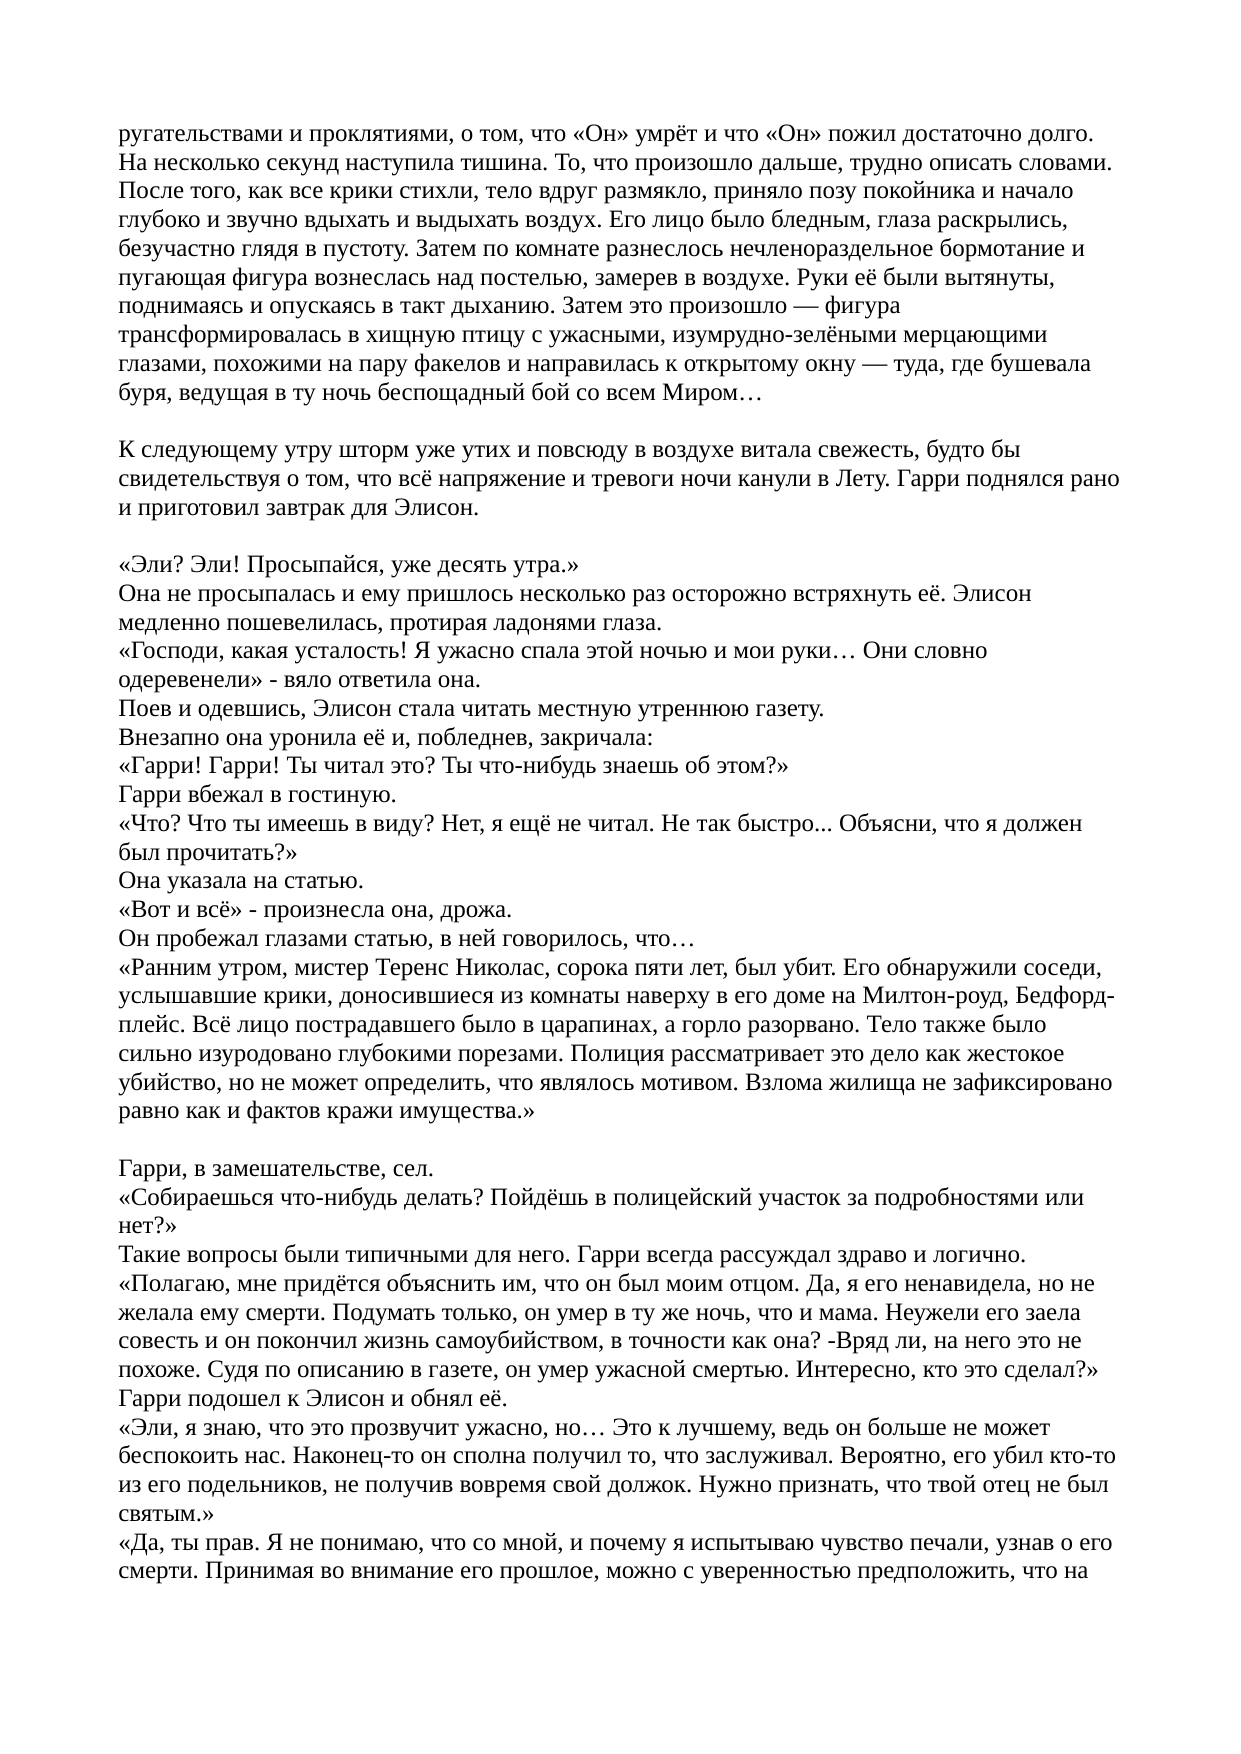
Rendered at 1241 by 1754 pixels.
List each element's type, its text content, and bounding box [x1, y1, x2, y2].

text «Вот и всё» - произнесла она, дрожа. [118, 894, 1122, 923]
text К следующему утру шторм уже утих и повсюду в воздухе витала свежесть, будто бы свидетельствуя о том, что всё напряжение и тревоги ночи канули в Лету. Гарри поднялся рано и приготовил завтрак для Элисон. [118, 434, 1122, 521]
text «Что? Что ты имеешь в виду? Нет, я ещё не читал. Не так быстро... Объясни, что я должен был прочитать?» [118, 808, 1122, 866]
text «Эли? Эли! Просыпайся, уже десять утра.» [118, 549, 1122, 578]
text Она указала на статью. [118, 866, 1122, 894]
text «Гарри! Гарри! Ты читал это? Ты что-нибудь знаешь об этом?» [118, 751, 1122, 779]
text «Собираешься что-нибудь делать? Пойдёшь в полицейский участок за подробностями или нет?» [118, 1182, 1122, 1239]
text Гарри, в замешательстве, сел. [118, 1153, 1122, 1182]
text «Да, ты прав. Я не понимаю, что со мной, и почему я испытываю чувство печали, узнав о его смерти. Принимая во внимание его прошлое, можно с уверенностью предположить, что на [118, 1527, 1122, 1584]
text «Эли, я знаю, что это прозвучит ужасно, но… Это к лучшему, ведь он больше не может беспокоить нас. Наконец-то он сполна получил то, что заслуживал. Вероятно, его убил кто-то из его подельников, не получив вовремя свой должок. Нужно признать, что твой отец не был святым.» [118, 1412, 1122, 1527]
text Гарри подошел к Элисон и обнял её. [118, 1383, 1122, 1412]
text Он пробежал глазами статью, в ней говорилось, что… [118, 923, 1122, 952]
text Она не просыпалась и ему пришлось несколько раз осторожно встряхнуть её. Элисон медленно пошевелилась, протирая ладонями глаза. [118, 578, 1122, 636]
text «Полагаю, мне придётся объяснить им, что он был моим отцом. Да, я его ненавидела, но не желала ему смерти. Подумать только, он умер в ту же ночь, что и мама. Неужели его заела совесть и он покончил жизнь самоубийством, в точности как она? -Вряд ли, на него это не похоже. Судя по описанию в газете, он умер ужасной смертью. Интересно, кто это сделал?» [118, 1268, 1122, 1383]
text «Господи, какая усталость! Я ужасно спала этой ночью и мои руки… Они словно одеревенели» - вяло ответила она. [118, 636, 1122, 693]
text «Ранним утром, мистер Теренс Николас, сорока пяти лет, был убит. Его обнаружили соседи, услышавшие крики, доносившиеся из комнаты наверху в его доме на Милтон-роуд, Бедфорд-плейс. Всё лицо пострадавшего было в царапинах, а горло разорвано. Тело также было сильно изуродовано глубокими порезами. Полиция рассматривает это дело как жестокое убийство, но не может определить, что являлось мотивом. Взлома жилища не зафиксировано равно как и фактов кражи имущества.» [118, 952, 1122, 1124]
text Гарри вбежал в гостиную. [118, 779, 1122, 808]
text Такие вопросы были типичными для него. Гарри всегда рассуждал здраво и логично. [118, 1239, 1122, 1268]
text Поев и одевшись, Элисон стала читать местную утреннюю газету. [118, 693, 1122, 722]
text Внезапно она уронила её и, побледнев, закричала: [118, 722, 1122, 751]
text ругательствами и проклятиями, о том, что «Он» умрёт и что «Он» пожил достаточно долго. На несколько секунд наступила тишина. То, что произошло дальше, трудно описать словами. После того, как все крики стихли, тело вдруг размякло, приняло позу покойника и начало глубоко и звучно вдыхать и выдыхать воздух. Его лицо было бледным, глаза раскрылись, безучастно глядя в пустоту. Затем по комнате разнеслось нечленораздельное бормотание и пугающая фигура вознеслась над постелью, замерев в воздухе. Руки её были вытянуты, поднимаясь и опускаясь в такт дыханию. Затем это произошло — фигура трансформировалась в хищную птицу с ужасными, изумрудно-зелёными мерцающими глазами, похожими на пару факелов и направилась к открытому окну — туда, где бушевала буря, ведущая в ту ночь беспощадный бой со всем Миром… [118, 118, 1122, 406]
